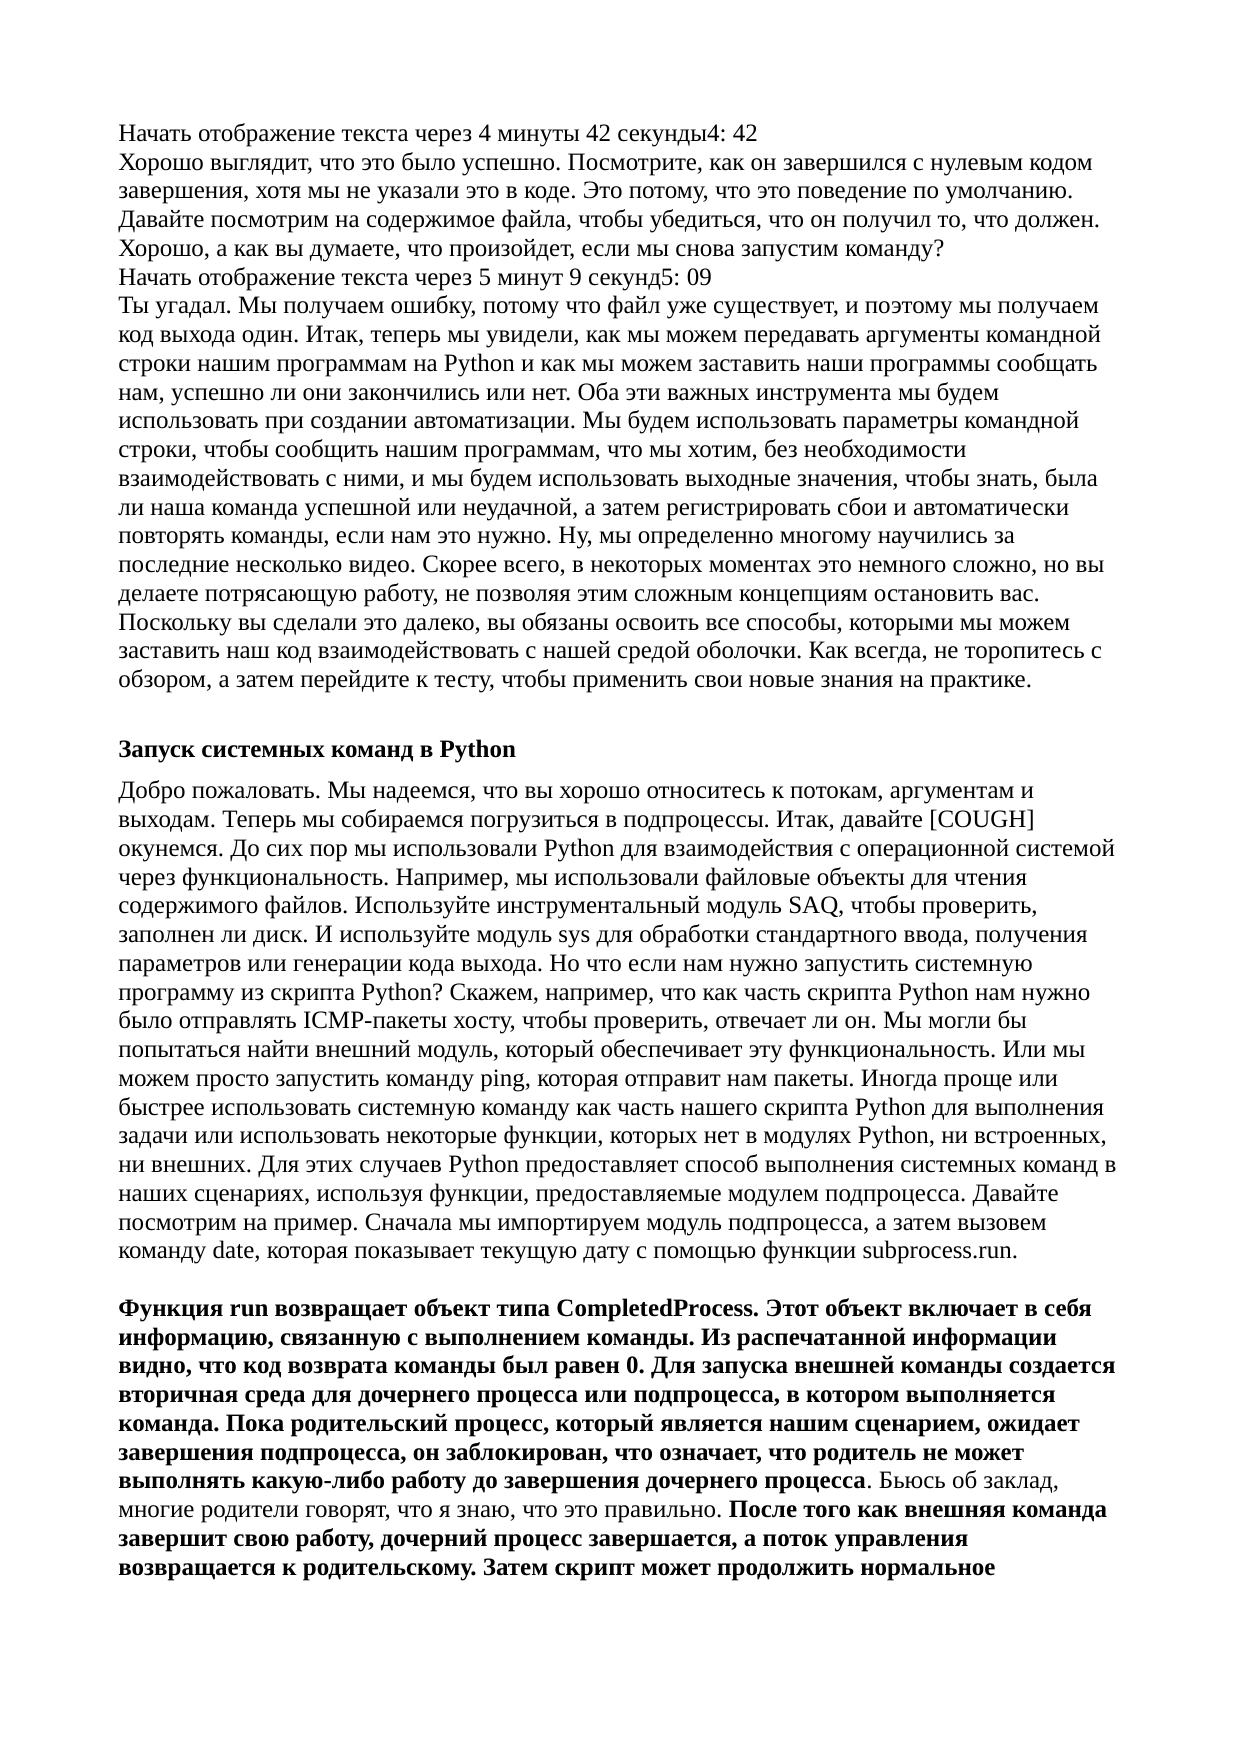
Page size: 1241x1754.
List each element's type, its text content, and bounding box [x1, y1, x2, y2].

text Функция run возвращает объект типа CompletedProcess. Этот объект включает в себя информацию, связанную с выполнением команды. Из распечатанной информации видно, что код возврата команды был равен 0. Для запуска внешней команды создается вторичная среда для дочернего процесса или подпроцесса, в котором выполняется команда. Пока родительский процесс, который является нашим сценарием, ожидает завершения подпроцесса, он заблокирован, что означает, что родитель не может выполнять какую-либо работу до завершения дочернего процесса. Бьюсь об заклад, многие родители говорят, что я знаю, что это правильно. После того как внешняя команда завершит свою работу, дочерний процесс завершается, а поток управления возвращается к родительскому. Затем скрипт может продолжить нормальное [118, 1293, 1122, 1581]
text Хорошо выглядит, что это было успешно. Посмотрите, как он завершился с нулевым кодом завершения, хотя мы не указали это в коде. Это потому, что это поведение по умолчанию. Давайте посмотрим на содержимое файла, чтобы убедиться, что он получил то, что должен. Хорошо, а как вы думаете, что произойдет, если мы снова запустим команду? [118, 147, 1122, 262]
text Начать отображение текста через 4 минуты 42 секунды4: 42 [118, 118, 1122, 147]
text Добро пожаловать. Мы надеемся, что вы хорошо относитесь к потокам, аргументам и выходам. Теперь мы собираемся погрузиться в подпроцессы. Итак, давайте [COUGH] окунемся. До сих пор мы использовали Python для взаимодействия с операционной системой через функциональность. Например, мы использовали файловые объекты для чтения содержимого файлов. Используйте инструментальный модуль SAQ, чтобы проверить, заполнен ли диск. И используйте модуль sys для обработки стандартного ввода, получения параметров или генерации кода выхода. Но что если нам нужно запустить системную программу из скрипта Python? Скажем, например, что как часть скрипта Python нам нужно было отправлять ICMP-пакеты хосту, чтобы проверить, отвечает ли он. Мы могли бы попытаться найти внешний модуль, который обеспечивает эту функциональность. Или мы можем просто запустить команду ping, которая отправит нам пакеты. Иногда проще или быстрее использовать системную команду как часть нашего скрипта Python для выполнения задачи или использовать некоторые функции, которых нет в модулях Python, ни встроенных, ни внешних. Для этих случаев Python предоставляет способ выполнения системных команд в наших сценариях, используя функции, предоставляемые модулем подпроцесса. Давайте посмотрим на пример. Сначала мы импортируем модуль подпроцесса, а затем вызовем команду date, которая показывает текущую дату с помощью функции subprocess.run. [118, 776, 1122, 1264]
text Ты угадал. Мы получаем ошибку, потому что файл уже существует, и поэтому мы получаем код выхода один. Итак, теперь мы увидели, как мы можем передавать аргументы командной строки нашим программам на Python и как мы можем заставить наши программы сообщать нам, успешно ли они закончились или нет. Оба эти важных инструмента мы будем использовать при создании автоматизации. Мы будем использовать параметры командной строки, чтобы сообщить нашим программам, что мы хотим, без необходимости взаимодействовать с ними, и мы будем использовать выходные значения, чтобы знать, была ли наша команда успешной или неудачной, а затем регистрировать сбои и автоматически повторять команды, если нам это нужно. Ну, мы определенно многому научились за последние несколько видео. Скорее всего, в некоторых моментах это немного сложно, но вы делаете потрясающую работу, не позволяя этим сложным концепциям остановить вас. Поскольку вы сделали это далеко, вы обязаны освоить все способы, которыми мы можем заставить наш код взаимодействовать с нашей средой оболочки. Как всегда, не торопитесь с обзором, а затем перейдите к тесту, чтобы применить свои новые знания на практике. [118, 291, 1122, 693]
text Начать отображение текста через 5 минут 9 секунд5: 09 [118, 262, 1122, 291]
subtitle Запуск системных команд в Python [118, 734, 1122, 763]
